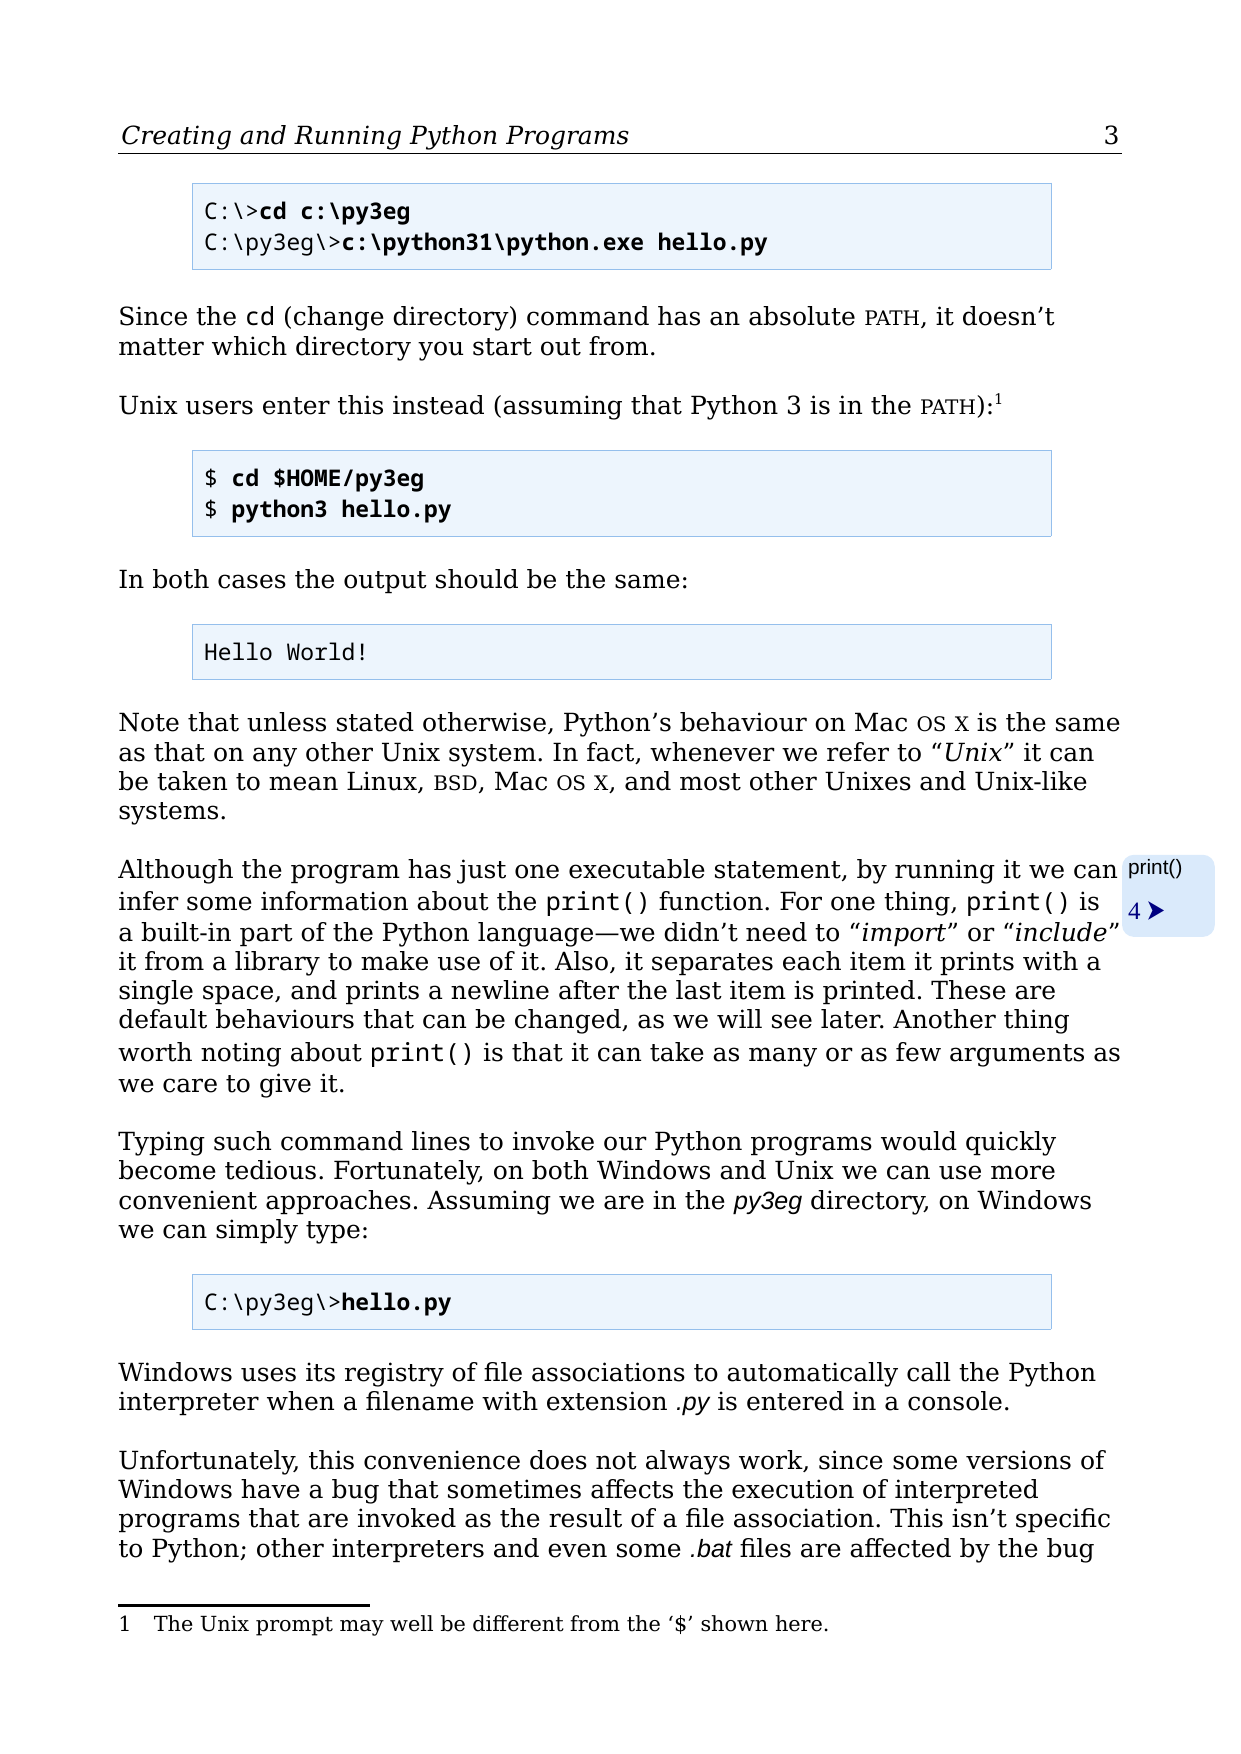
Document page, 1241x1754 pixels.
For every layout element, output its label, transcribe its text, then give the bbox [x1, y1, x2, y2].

text Since the cd (change directory) command has an absolute path, it doesn’t matter which directory you start out from. [118, 298, 1122, 362]
text Hello World! [193, 625, 1051, 679]
text The Unix prompt may well be different from the ‘$’ shown here. [118, 1612, 1122, 1636]
text Windows uses its registry of file associations to automatically call the Python interpreter when a filename with extension .py is entered in a console. [118, 1358, 1122, 1417]
text C:\py3eg\>c:\python31\python.exe hello.py [193, 214, 1051, 269]
text In both cases the output should be the same: [118, 566, 1122, 595]
text Unfortunately, this convenience does not always work, since some versions of Windows have a bug that sometimes affects the execution of interpreted programs that are invoked as the result of a file association. This isn’t specific to Python; other interpreters and even some .bat files are affected by the bug [118, 1446, 1122, 1563]
text C:\py3eg\>hello.py [193, 1275, 1051, 1329]
text $ python3 hello.py [193, 481, 1051, 536]
text C:\>cd c:\py3eg [193, 184, 1051, 214]
text Note that unless stated otherwise, Python’s behaviour on Mac os x is the same as that on any other Unix system. In fact, whenever we refer to “Unix” it can be taken to mean Linux, bsd, Mac os x, and most other Unixes and Unix-like systems. [118, 709, 1122, 825]
text Unix users enter this instead (assuming that Python 3 is in the path): [118, 391, 1122, 420]
text $ cd $HOME/py3eg [193, 451, 1051, 481]
text Although the program has just one executable statement, by running it we can infer some information about the print() function. For one thing, print() is a built-in part of the Python language—we didn’t need to “import” or “include” it from a library to make use of it. Also, it separates each item it prints with a single space, and prints a newline after the last item is printed. These are default behaviours that can be changed, as we will see later. Another thing worth noting about print() is that it can take as many or as few arguments as we care to give it. [118, 855, 1122, 1098]
text Typing such command lines to invoke our Python programs would quickly become tedious. Fortunately, on both Windows and Unix we can use more convenient approaches. Assuming we are in the py3eg directory, on Windows we can simply type: [118, 1127, 1122, 1244]
